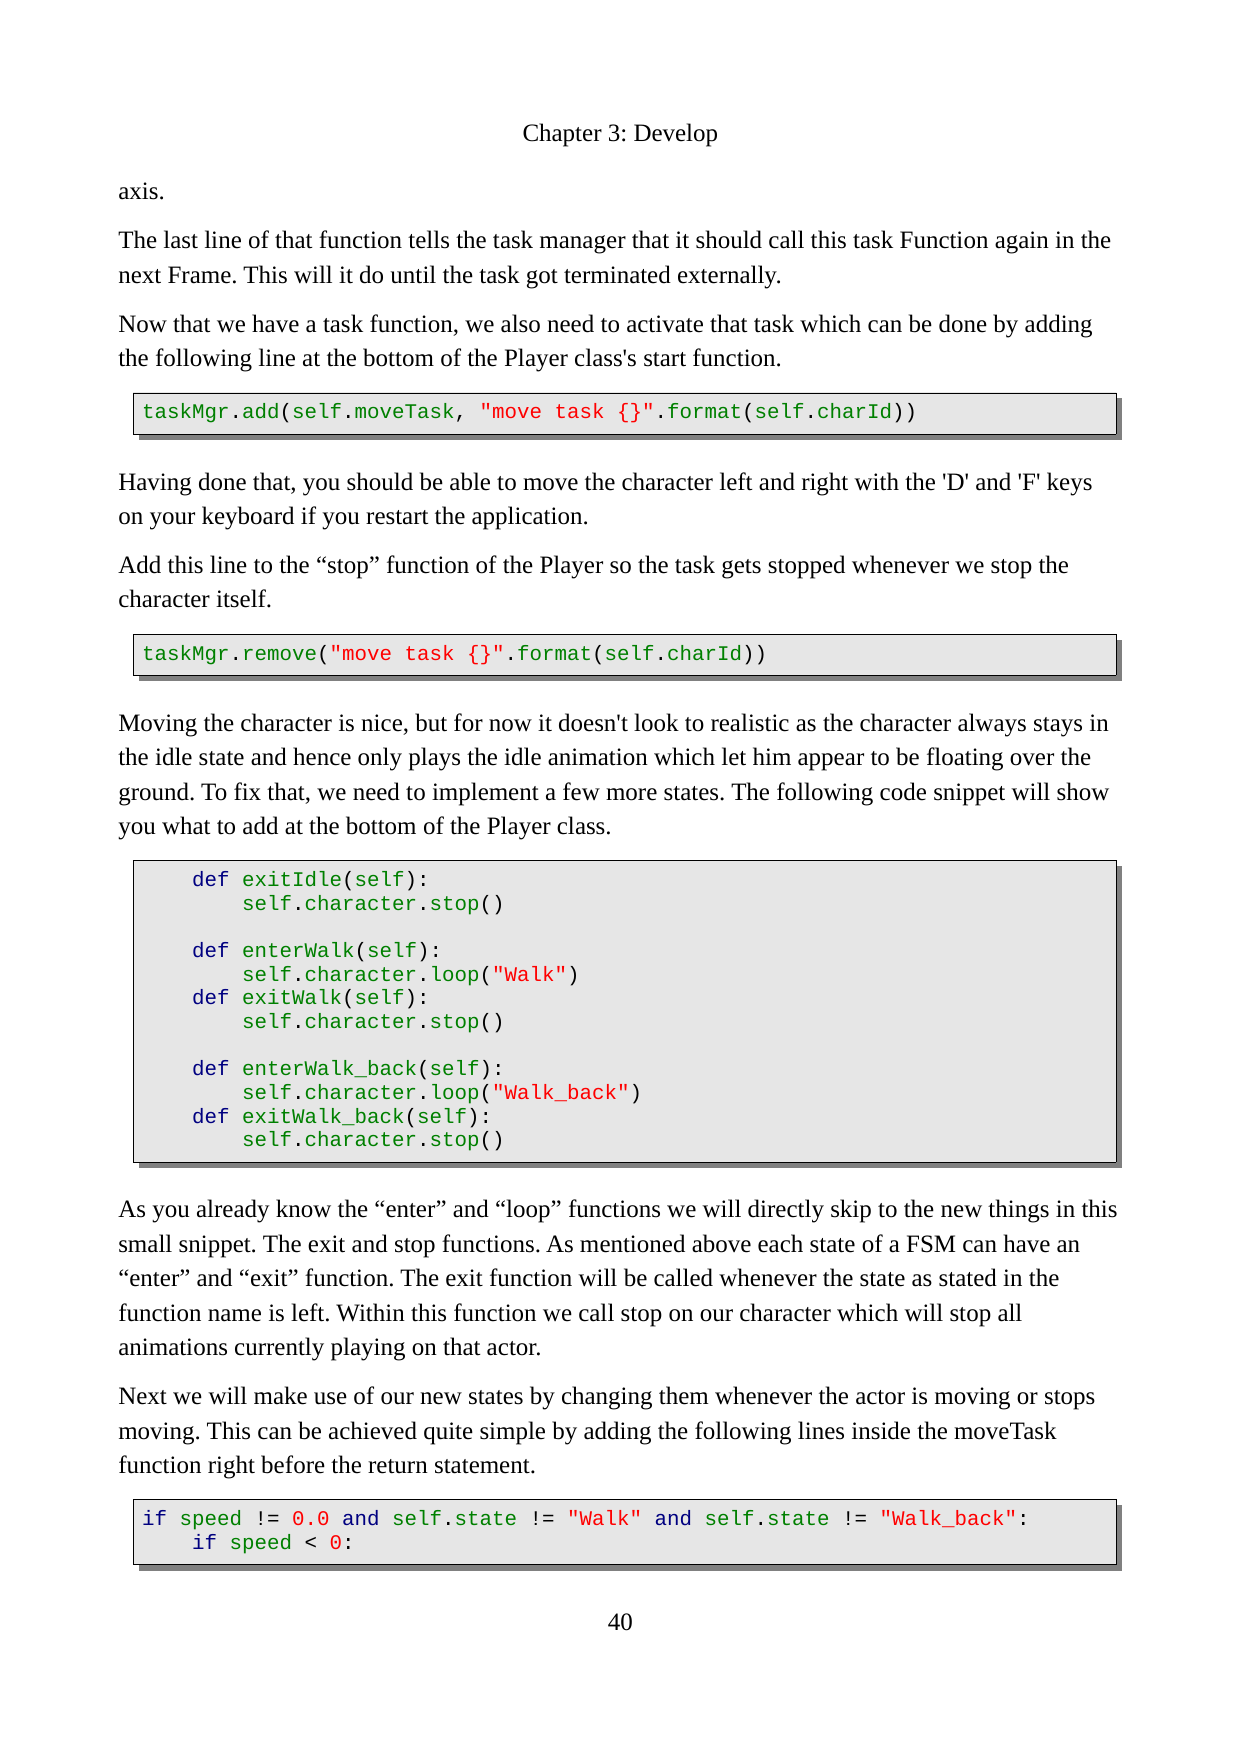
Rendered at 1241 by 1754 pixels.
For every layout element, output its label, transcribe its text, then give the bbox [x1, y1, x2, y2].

text Next we will make use of our new states by changing them whenever the actor is moving or stops moving. This can be achieved quite simple by adding the following lines inside the moveTask function right before the return statement. [118, 1381, 1122, 1479]
text def exitIdle(self): [134, 861, 1116, 884]
text if speed < 0: [134, 1523, 1116, 1564]
text taskMgr.remove("move task {}".format(self.charId)) [134, 635, 1116, 675]
text self.character.stop() [134, 1120, 1116, 1162]
text def enterWalk(self): [134, 931, 1116, 955]
text The last line of that function tells the task manager that it should call this task Function again in the next Frame. This will it do until the task got terminated externally. [118, 225, 1122, 289]
text self.character.stop() [134, 1002, 1116, 1026]
text def exitWalk_back(self): [134, 1097, 1116, 1120]
text def exitWalk(self): [134, 978, 1116, 1002]
text Having done that, you should be able to move the character left and right with the 'D' and 'F' keys on your keyboard if you restart the application. [118, 467, 1122, 530]
text self.character.loop("Walk") [134, 955, 1116, 978]
text As you already know the “enter” and “loop” functions we will directly skip to the new things in this small snippet. The exit and stop functions. As mentioned above each state of a FSM can have an “enter” and “exit” function. The exit function will be called whenever the state as stated in the function name is left. Within this function we call stop on our character which will stop all animations currently playing on that actor. [118, 1194, 1122, 1361]
text if speed != 0.0 and self.state != "Walk" and self.state != "Walk_back": [134, 1500, 1116, 1523]
text Now that we have a task function, we also need to activate that task which can be done by adding the following line at the bottom of the Player class's start function. [118, 309, 1122, 372]
text Moving the character is nice, but for now it doesn't look to realistic as the character always stays in the idle state and hence only plays the idle animation which let him appear to be floating over the ground. To fix that, we need to implement a few more states. The following code snippet will show you what to add at the bottom of the Player class. [118, 708, 1122, 840]
text taskMgr.add(self.moveTask, "move task {}".format(self.charId)) [134, 394, 1116, 434]
text Add this line to the “stop” function of the Player so the task gets stopped whenever we stop the character itself. [118, 550, 1122, 613]
text axis. [118, 176, 1122, 205]
text self.character.stop() [134, 884, 1116, 907]
text self.character.loop("Walk_back") [134, 1073, 1116, 1097]
text def enterWalk_back(self): [134, 1049, 1116, 1073]
